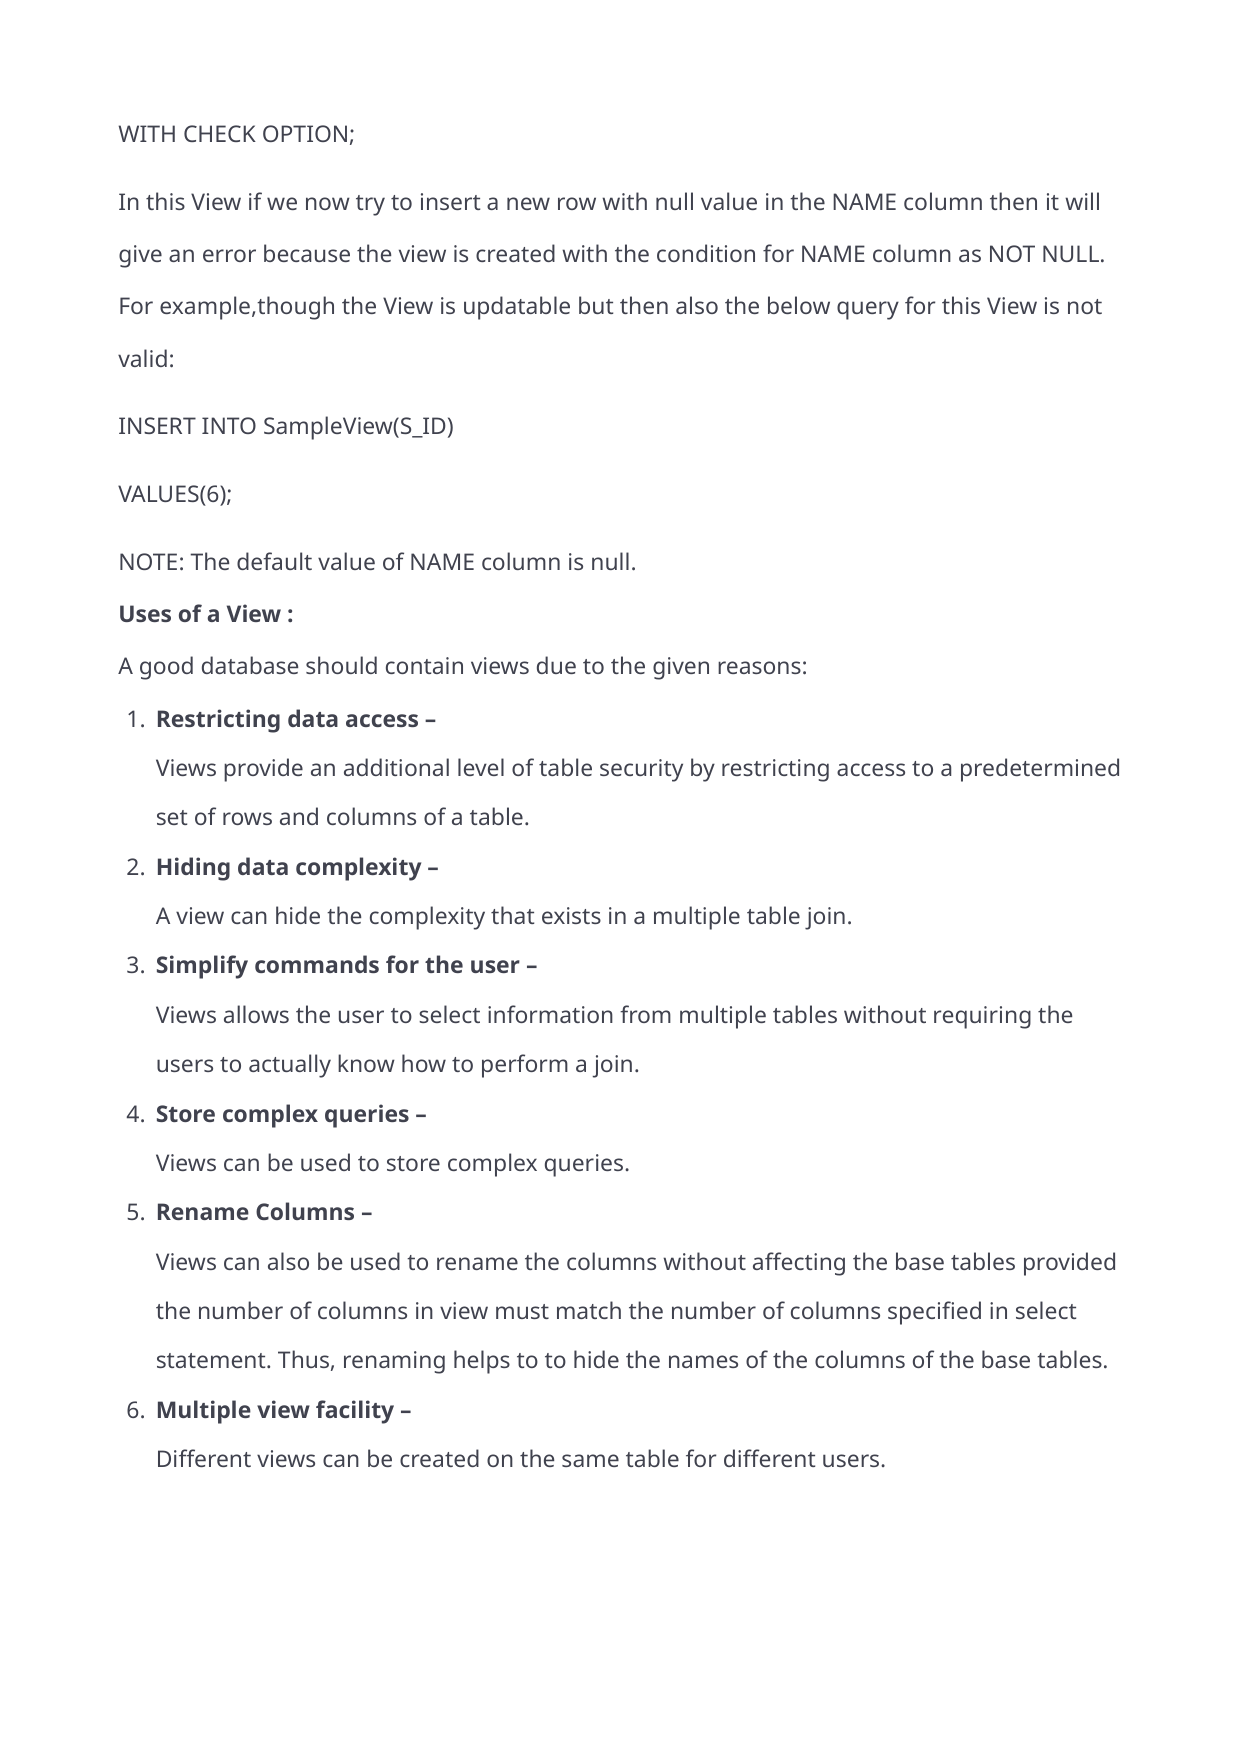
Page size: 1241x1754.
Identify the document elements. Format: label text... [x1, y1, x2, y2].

list Store complex queries – Views can be used to store complex queries. [156, 1097, 1122, 1178]
list Rename Columns – Views can also be used to rename the columns without affecting the base tables provided the number of columns in view must match the number of columns specified in select statement. Thus, renaming helps to to hide the names of the columns of the base tables. [156, 1196, 1122, 1376]
text INSERT INTO SampleView(S_ID) [118, 410, 1122, 442]
text In this View if we now try to insert a new row with null value in the NAME column then it will give an error because the view is created with the condition for NAME column as NOT NULL. For example,though the View is updatable but then also the below query for this View is not valid: [118, 186, 1122, 374]
text WITH CHECK OPTION; [118, 118, 1122, 149]
text VALUES(6); [118, 478, 1122, 509]
list Simplify commands for the user – Views allows the user to select information from multiple tables without requiring the users to actually know how to perform a join. [156, 949, 1122, 1079]
list Hiding data complexity – A view can hide the complexity that exists in a multiple table join. [156, 851, 1122, 931]
text Uses of a View : A good database should contain views due to the given reasons: [118, 598, 1122, 682]
text NOTE: The default value of NAME column is null. [118, 546, 1122, 577]
list Multiple view facility – Different views can be created on the same table for different users. [156, 1394, 1122, 1474]
list Restricting data access – Views provide an additional level of table security by restricting access to a predetermined set of rows and columns of a table. [156, 702, 1122, 832]
